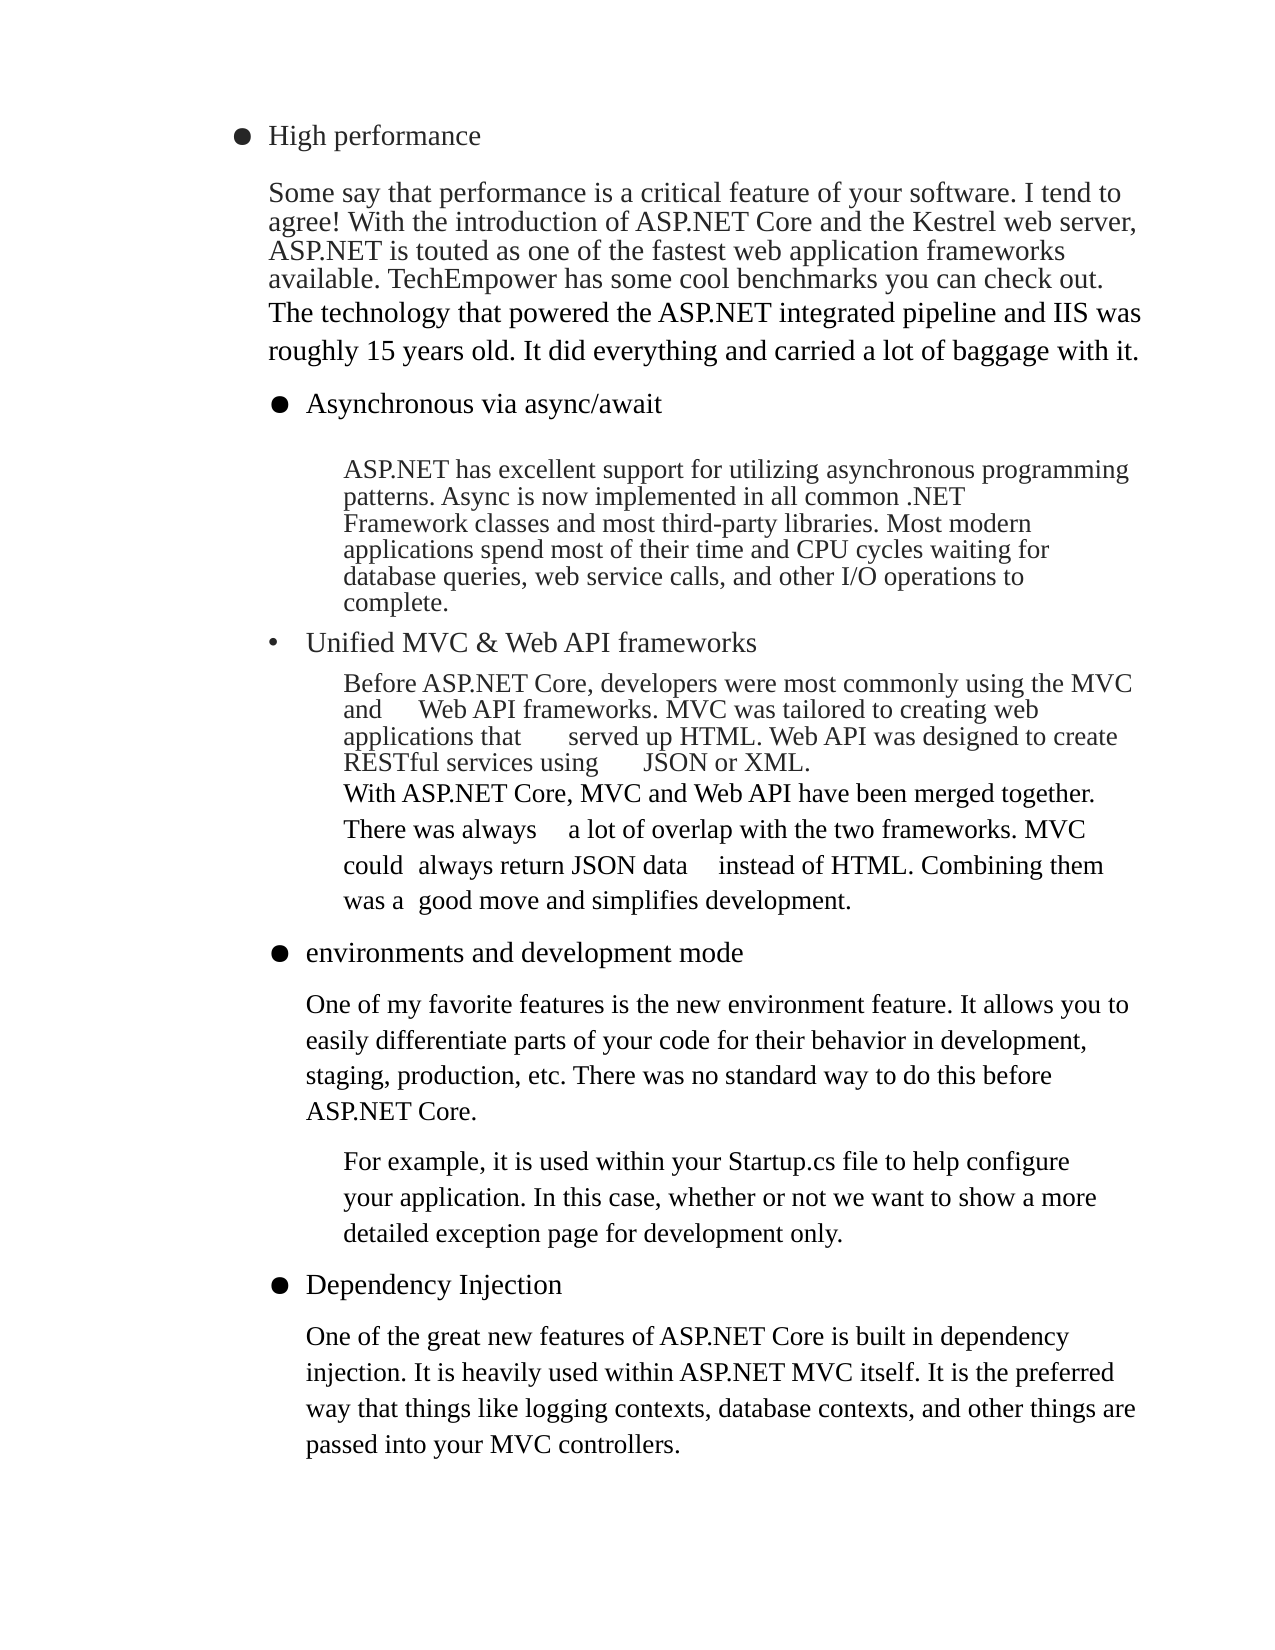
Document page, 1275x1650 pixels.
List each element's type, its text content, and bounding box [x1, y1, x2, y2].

title Unified MVC & Web API frameworks [268, 630, 1157, 659]
list One of my favorite features is the new environment feature. It allows you to easily differentiate parts of your code for their behavior in development, staging, production, etc. There was no standard way to do this before ASP.NET Core. [268, 988, 1157, 1126]
list environments and development mode [268, 935, 1157, 968]
text For example, it is used within your Startup.cs file to help configure your application. In this case, whether or not we want to show a more detailed exception page for development only. [118, 1146, 1157, 1248]
list Dependency Injection [268, 1267, 1157, 1301]
list Before ASP.NET Core, developers were most commonly using the MVC and Web API frameworks. MVC was tailored to creating web applications that served up HTML. Web API was designed to create RESTful services using JSON or XML. [306, 671, 1157, 777]
subtitle High performance [231, 118, 1157, 152]
text With ASP.NET Core, MVC and Web API have been merged together. There was always a lot of overlap with the two frameworks. MVC could always return JSON data instead of HTML. Combining them was a good move and simplifies development. [118, 777, 1157, 916]
text The technology that powered the ASP.NET integrated pipeline and IIS was roughly 15 years old. It did everything and carried a lot of baggage with it. [118, 295, 1157, 367]
title Some say that performance is a critical feature of your software. I tend to agree! With the introduction of ASP.NET Core and the Kestrel web server, ASP.NET is touted as one of the fastest web application frameworks available. TechEmpower has some cool benchmarks you can check out. [119, 177, 1157, 295]
title ASP.NET has excellent support for utilizing asynchronous programming patterns. Async is now implemented in all common .NET Framework classes and most third-party libraries. Most modern applications spend most of their time and CPU cycles waiting for database queries, web service calls, and other I/O operations to complete. [119, 452, 1157, 618]
list Asynchronous via async/await [268, 387, 1157, 420]
list One of the great new features of ASP.NET Core is built in dependency injection. It is heavily used within ASP.NET MVC itself. It is the preferred way that things like logging contexts, database contexts, and other things are passed into your MVC controllers. [268, 1321, 1157, 1459]
